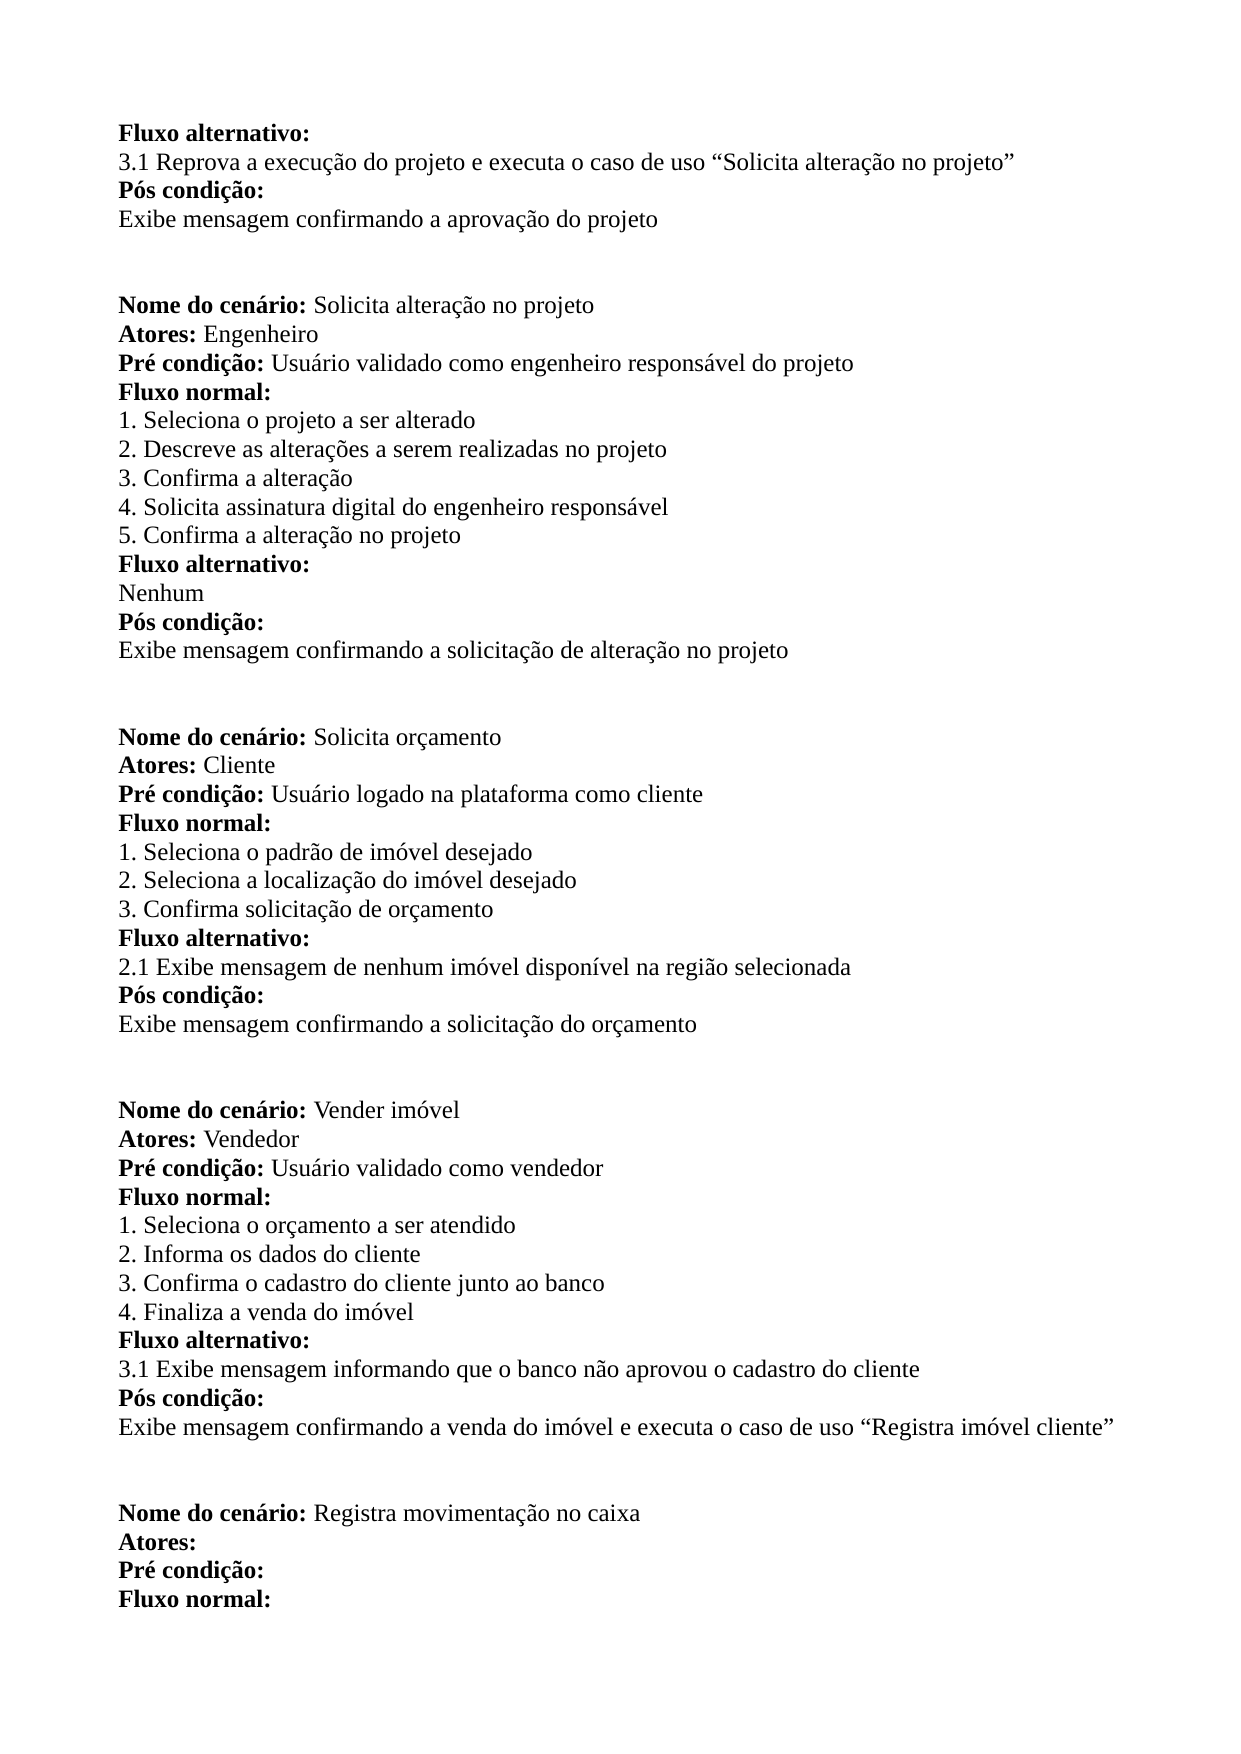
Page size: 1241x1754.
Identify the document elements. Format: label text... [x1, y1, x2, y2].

text Exibe mensagem confirmando a solicitação do orçamento [118, 1009, 1122, 1038]
text Nenhum [118, 578, 1122, 607]
text 1. Seleciona o orçamento a ser atendido [118, 1211, 1122, 1239]
text 1. Seleciona o padrão de imóvel desejado [118, 837, 1122, 866]
text Nome do cenário: Vender imóvel [118, 1096, 1122, 1124]
text 2. Seleciona a localização do imóvel desejado [118, 866, 1122, 894]
text 3.1 Reprova a execução do projeto e executa o caso de uso “Solicita alteração no projeto” [118, 147, 1122, 176]
text Atores: Vendedor [118, 1124, 1122, 1153]
text 2. Informa os dados do cliente [118, 1239, 1122, 1268]
text Pós condição: [118, 176, 1122, 204]
text 3. Confirma a alteração [118, 463, 1122, 492]
text Fluxo alternativo: [118, 118, 1122, 147]
text Pré condição: Usuário logado na plataforma como cliente [118, 779, 1122, 808]
text Pós condição: [118, 1383, 1122, 1412]
text Atores: Cliente [118, 751, 1122, 779]
text Pré condição: [118, 1556, 1122, 1584]
text 5. Confirma a alteração no projeto [118, 521, 1122, 549]
text Pós condição: [118, 607, 1122, 636]
text Fluxo alternativo: [118, 549, 1122, 578]
text Fluxo normal: [118, 1584, 1122, 1613]
text Fluxo normal: [118, 1182, 1122, 1211]
text 2.1 Exibe mensagem de nenhum imóvel disponível na região selecionada [118, 952, 1122, 981]
text Atores: Engenheiro [118, 319, 1122, 348]
text 3. Confirma solicitação de orçamento [118, 894, 1122, 923]
text 4. Solicita assinatura digital do engenheiro responsável [118, 492, 1122, 521]
text Exibe mensagem confirmando a aprovação do projeto [118, 204, 1122, 233]
text Fluxo normal: [118, 377, 1122, 406]
text 4. Finaliza a venda do imóvel [118, 1297, 1122, 1326]
text 1. Seleciona o projeto a ser alterado [118, 406, 1122, 434]
text Fluxo alternativo: [118, 1326, 1122, 1354]
text Exibe mensagem confirmando a solicitação de alteração no projeto [118, 636, 1122, 664]
text Atores: [118, 1527, 1122, 1556]
text Nome do cenário: Solicita orçamento [118, 722, 1122, 751]
text Nome do cenário: Registra movimentação no caixa [118, 1498, 1122, 1527]
text 3. Confirma o cadastro do cliente junto ao banco [118, 1268, 1122, 1297]
text Fluxo alternativo: [118, 923, 1122, 952]
text Fluxo normal: [118, 808, 1122, 837]
text Pré condição: Usuário validado como vendedor [118, 1153, 1122, 1182]
text Pré condição: Usuário validado como engenheiro responsável do projeto [118, 348, 1122, 377]
text Nome do cenário: Solicita alteração no projeto [118, 291, 1122, 319]
text 2. Descreve as alterações a serem realizadas no projeto [118, 434, 1122, 463]
text 3.1 Exibe mensagem informando que o banco não aprovou o cadastro do cliente [118, 1354, 1122, 1383]
text Exibe mensagem confirmando a venda do imóvel e executa o caso de uso “Registra imóvel cliente” [118, 1412, 1122, 1441]
text Pós condição: [118, 981, 1122, 1009]
